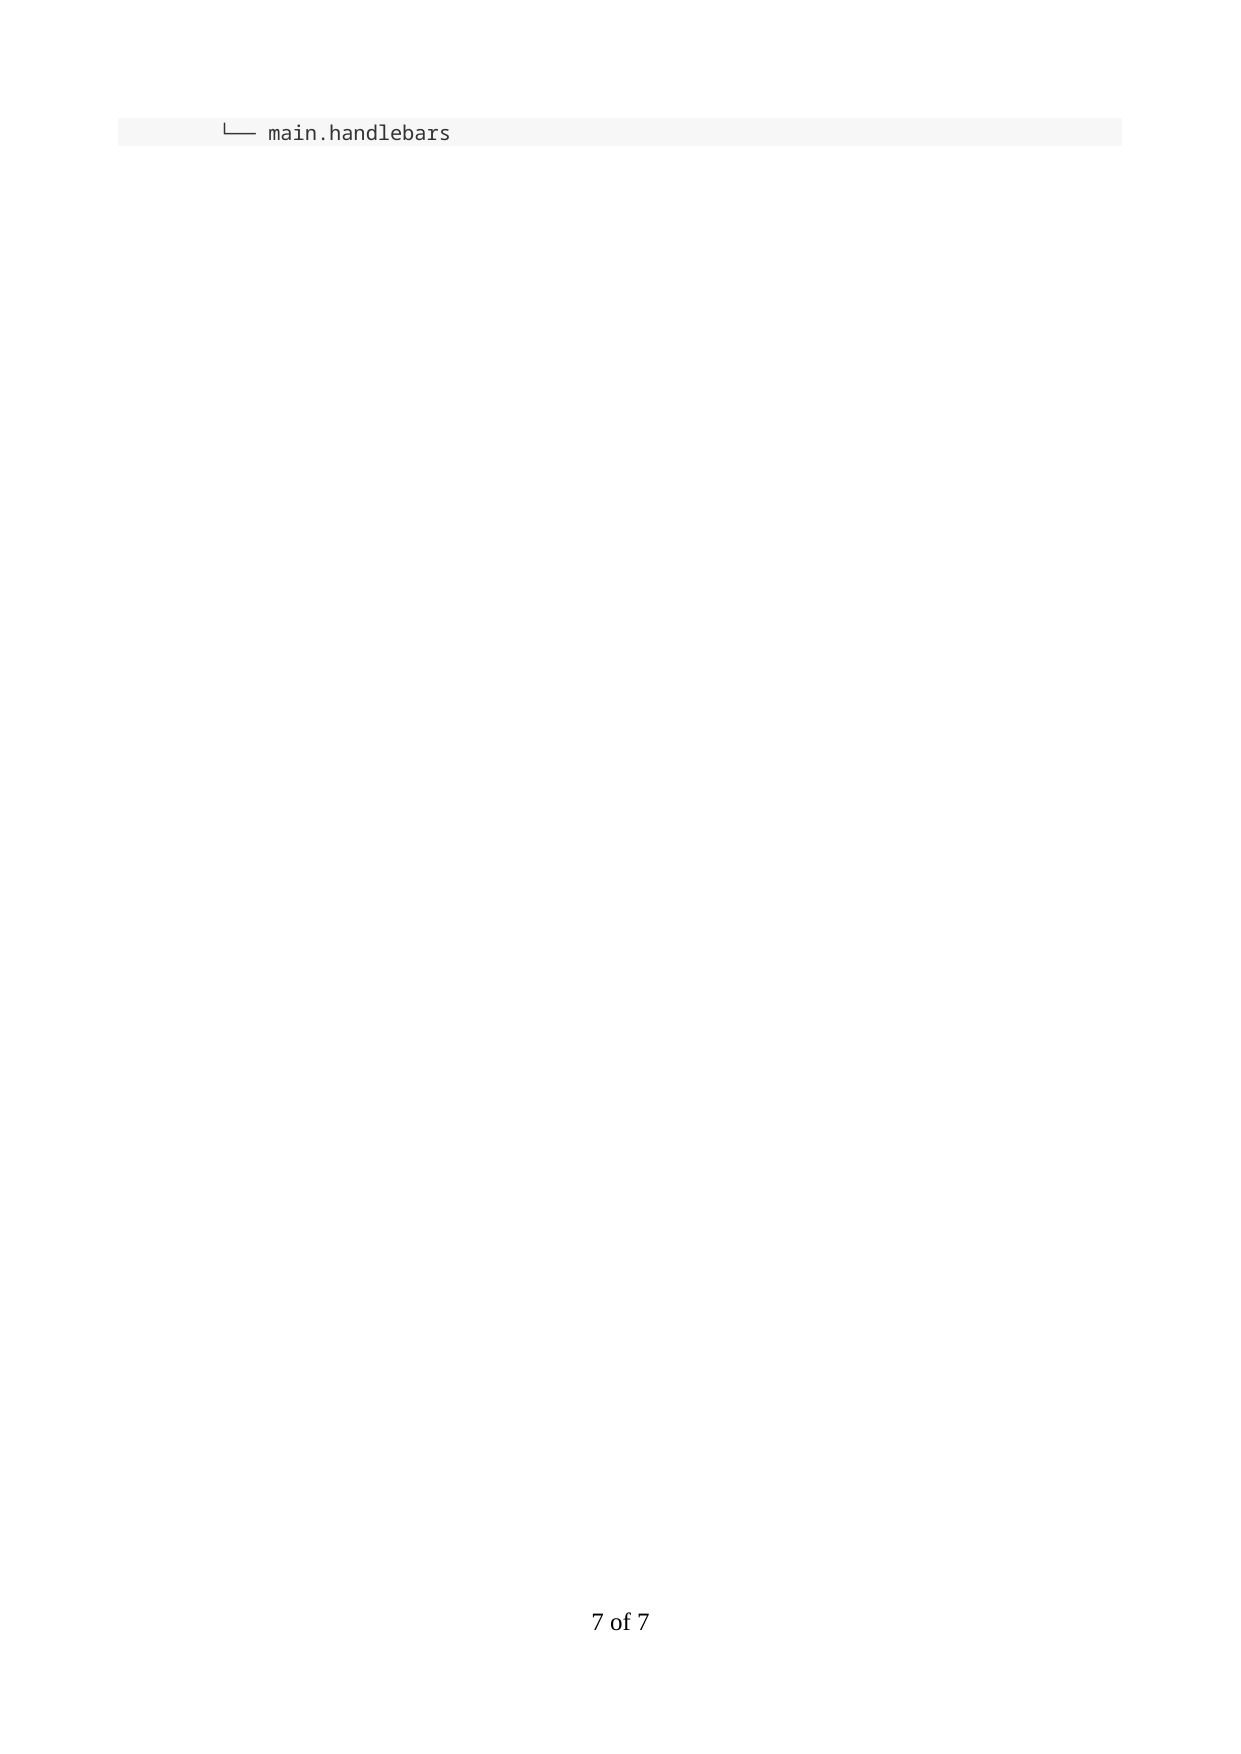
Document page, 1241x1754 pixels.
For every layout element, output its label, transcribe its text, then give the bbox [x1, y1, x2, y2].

text └── main.handlebars [118, 118, 1122, 146]
